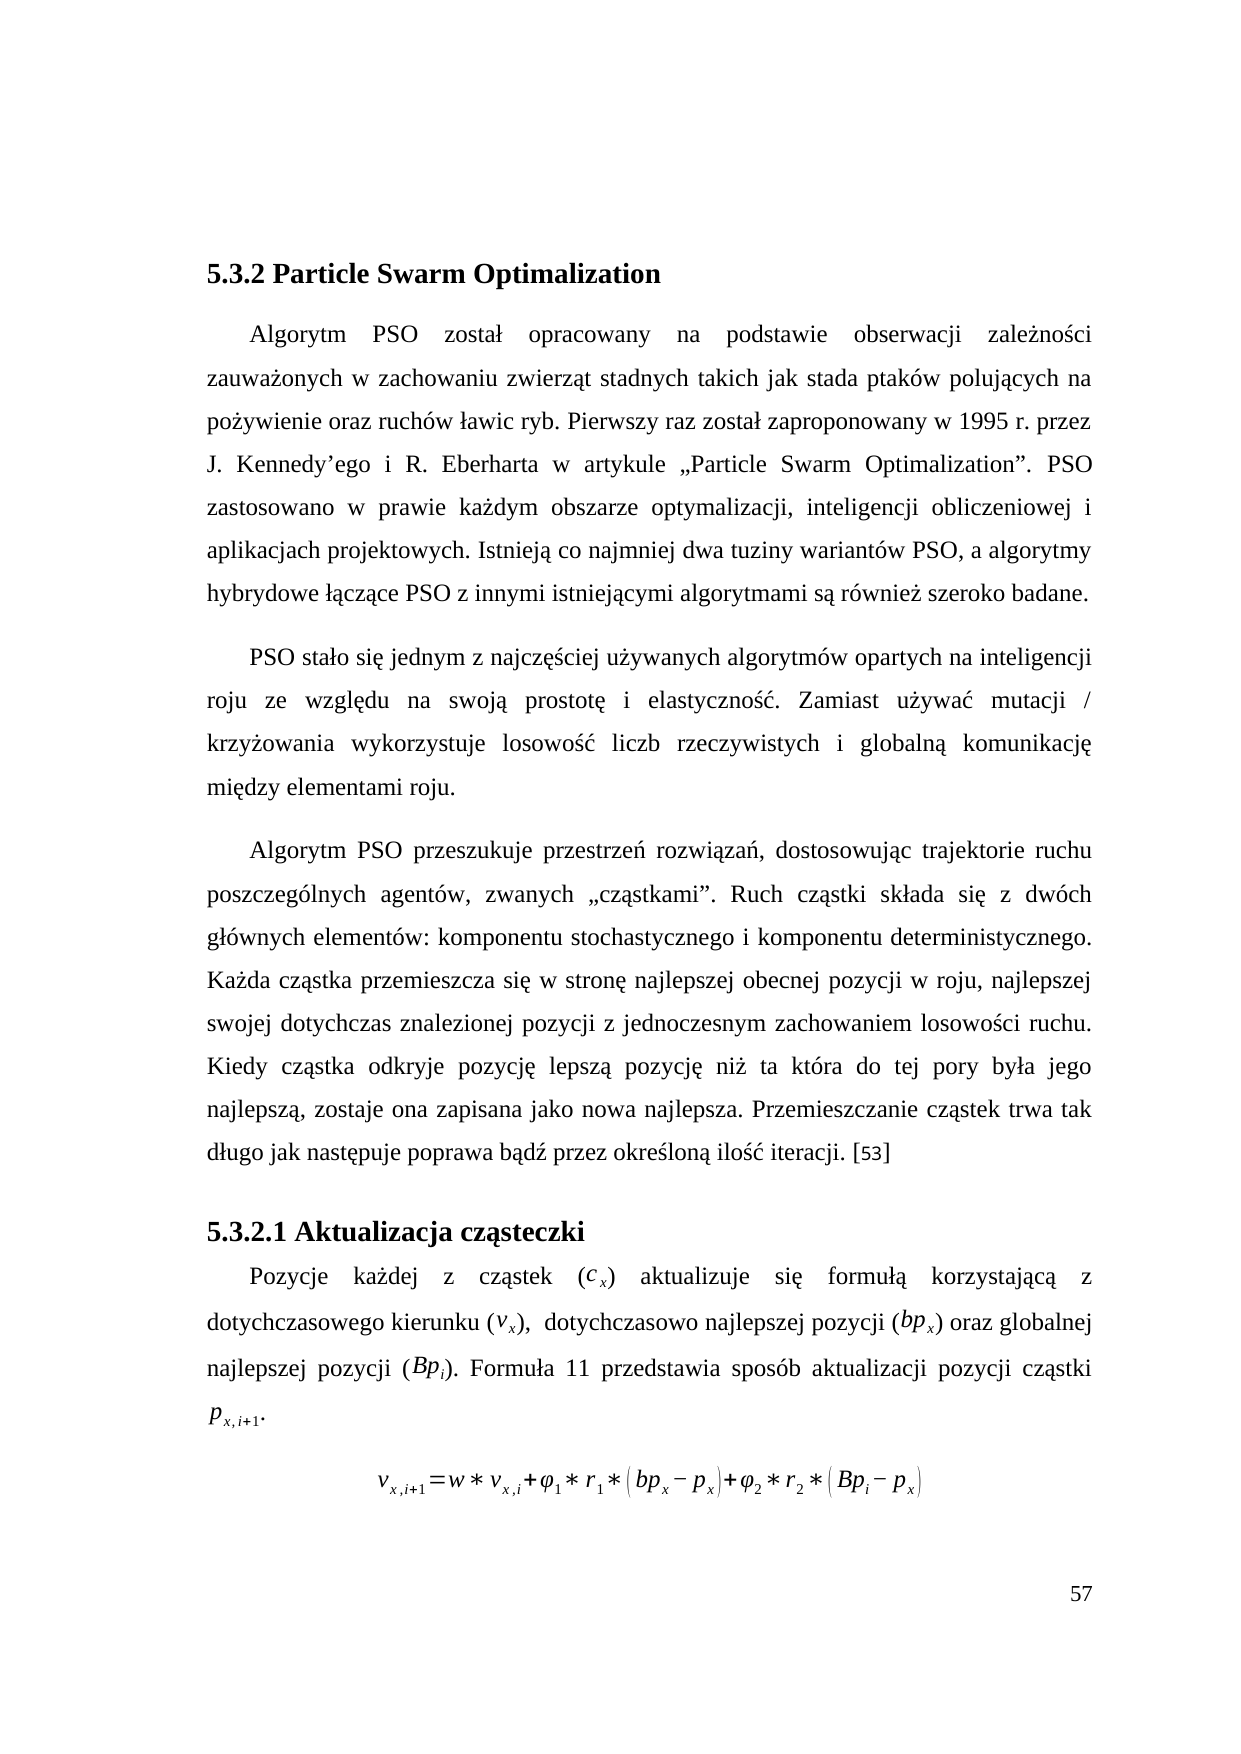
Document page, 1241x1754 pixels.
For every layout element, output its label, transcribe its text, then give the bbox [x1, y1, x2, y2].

text PSO stało się jednym z najczęściej używanych algorytmów opartych na inteligencji roju ze względu na swoją prostotę i elastyczność. Zamiast używać mutacji / krzyżowania wykorzystuje losowość liczb rzeczywistych i globalną komunikację między elementami roju. [207, 642, 1093, 800]
text Pozycje każdej z cząstek () aktualizuje się formułą korzystającą z dotychczasowego kierunku (), dotychczasowo najlepszej pozycji () oraz globalnej najlepszej pozycji (). Formuła 11 przedstawia sposób aktualizacji pozycji cząstki . [207, 1260, 1093, 1429]
text Algorytm PSO przeszukuje przestrzeń rozwiązań, dostosowując trajektorie ruchu poszczególnych agentów, zwanych „cząstkami”. Ruch cząstki składa się z dwóch głównych elementów: komponentu stochastycznego i komponentu deterministycznego. Każda cząstka przemieszcza się w stronę najlepszej obecnej pozycji w roju, najlepszej swojej dotychczas znalezionej pozycji z jednoczesnym zachowaniem losowości ruchu. Kiedy cząstka odkryje pozycję lepszą pozycję niż ta która do tej pory była jego najlepszą, zostaje ona zapisana jako nowa najlepsza. Przemieszczanie cząstek trwa tak długo jak następuje poprawa bądź przez określoną ilość iteracji. [] [207, 836, 1093, 1166]
subtitle 5.3.2 Particle Swarm Optimalization [207, 257, 1093, 290]
text Algorytm PSO został opracowany na podstawie obserwacji zależności zauważonych w zachowaniu zwierząt stadnych takich jak stada ptaków polujących na pożywienie oraz ruchów ławic ryb. Pierwszy raz został zaproponowany w 1995 r. przez J. Kennedy’ego i R. Eberharta w artykule „Particle Swarm Optimalization”. PSO zastosowano w prawie każdym obszarze optymalizacji, inteligencji obliczeniowej i aplikacjach projektowych. Istnieją co najmniej dwa tuziny wariantów PSO, a algorytmy hybrydowe łączące PSO z innymi istniejącymi algorytmami są również szeroko badane. [207, 319, 1093, 607]
subtitle 5.3.2.1 Aktualizacja cząsteczki [207, 1214, 1093, 1247]
